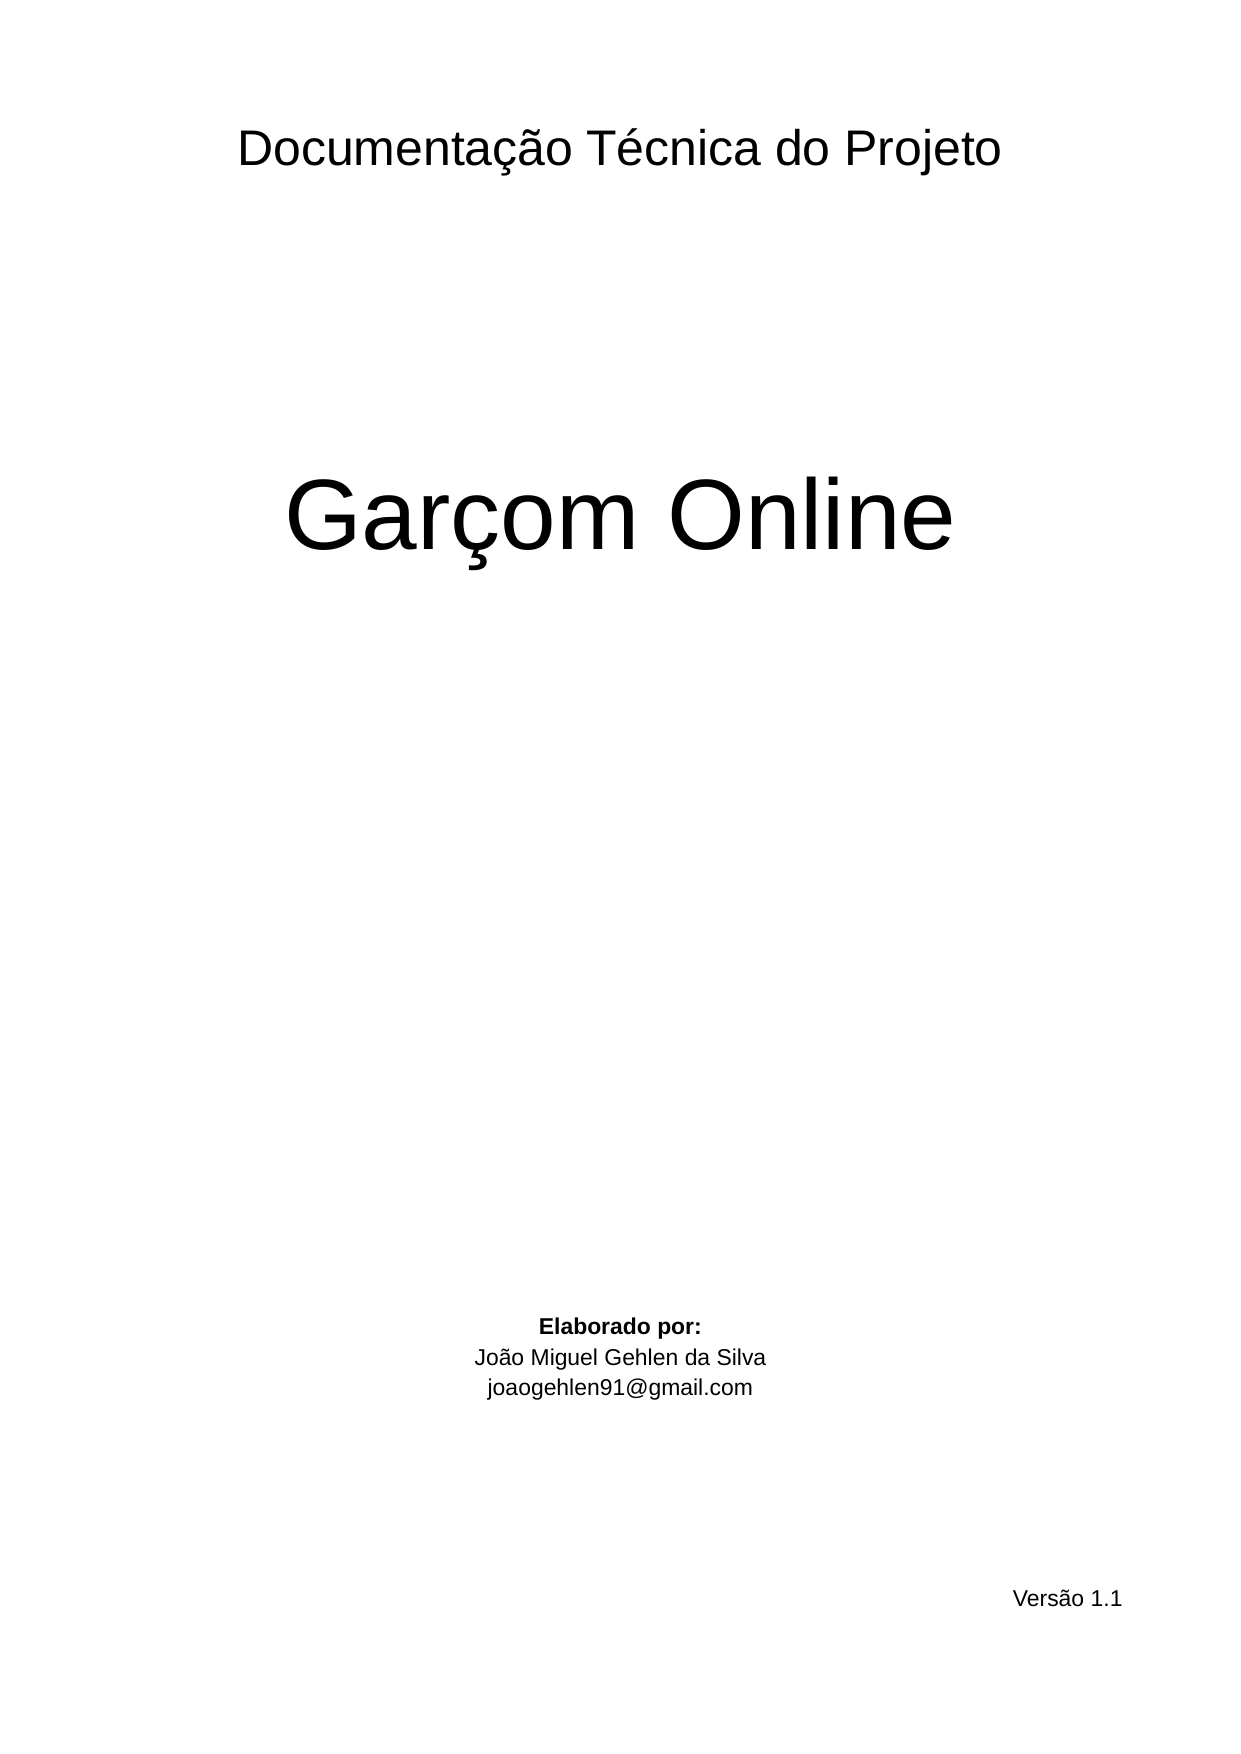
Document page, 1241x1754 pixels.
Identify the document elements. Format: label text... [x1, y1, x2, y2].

text Versão 1.1 [118, 1585, 1122, 1611]
text Garçom Online [118, 456, 1122, 571]
text joaogehlen91@gmail.com [118, 1374, 1122, 1400]
text Elaborado por: [118, 1313, 1122, 1339]
text João Miguel Gehlen da Silva [118, 1343, 1122, 1370]
text Documentação Técnica do Projeto [118, 118, 1122, 176]
